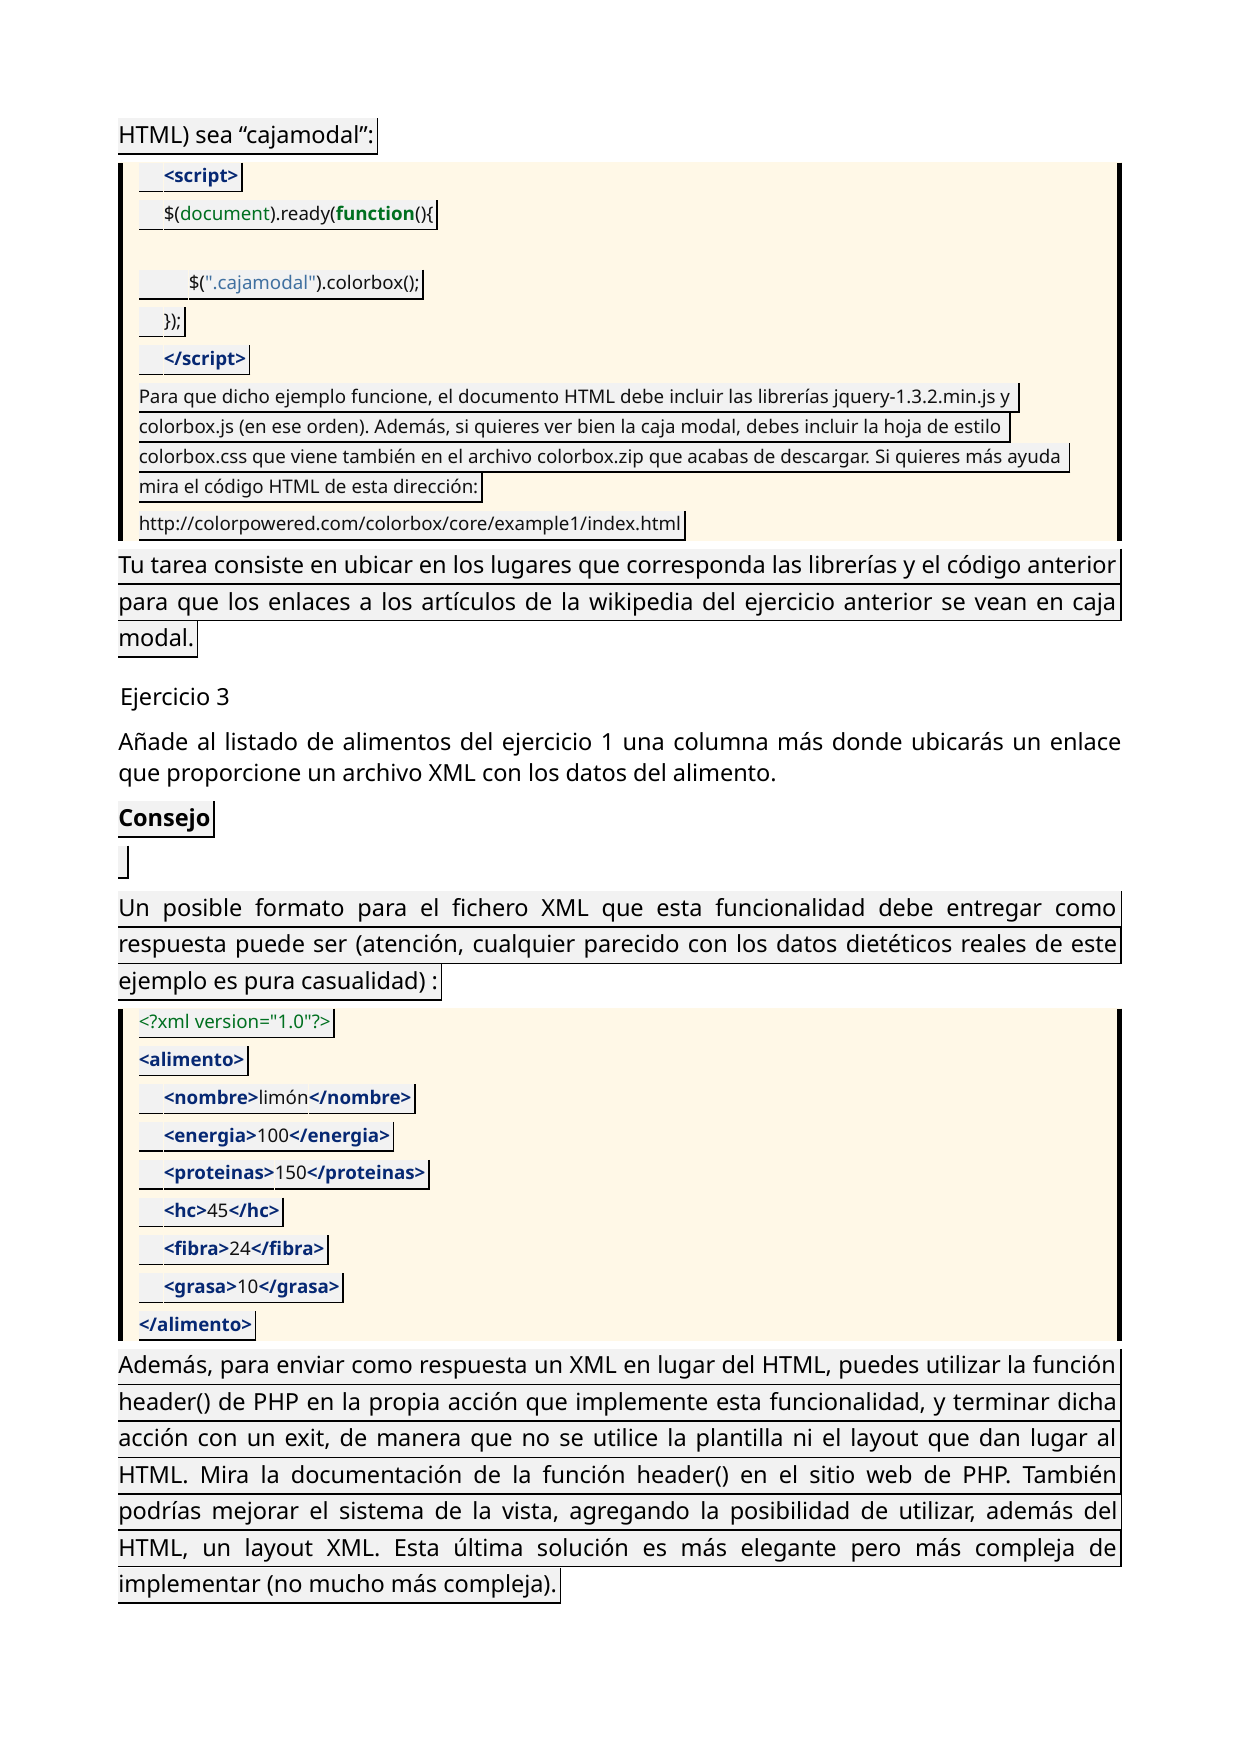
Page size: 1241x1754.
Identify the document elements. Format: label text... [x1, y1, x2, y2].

text Un posible formato para el fichero XML que esta funcionalidad debe entregar como [118, 891, 1121, 926]
text <nombre>limón</nombre> [123, 1084, 414, 1114]
subtitle Ejercicio 3 [120, 680, 1122, 712]
text HTML. Mira la documentación de la función header() en el sitio web de PHP. También [118, 1458, 1120, 1493]
text implementar (no mucho más compleja). [118, 1567, 560, 1602]
text modal. [118, 621, 197, 656]
text [215, 801, 1122, 838]
text [438, 200, 1117, 230]
text [424, 269, 1117, 299]
text <?xml version="1.0"?> [118, 1008, 334, 1038]
text acción con un exit, de manera que no se utilice la plantilla ni el layout que dan lugar al [118, 1422, 1120, 1457]
text <script> [118, 162, 242, 192]
text $(document).ready(function(){ [123, 200, 436, 230]
text [198, 621, 1122, 658]
text ejemplo es pura casualidad) : [118, 964, 441, 999]
text <alimento> [123, 1046, 247, 1076]
text [430, 1160, 1117, 1190]
text [378, 118, 1122, 154]
text Para que dicho ejemplo funcione, el documento HTML debe incluir las librerías jquery-1.3.2.min.js y colorbox.js (en ese orden). Además, si quieres ver bien la caja modal, debes incluir la hoja de estilo colorbox.css que viene también en el archivo colorbox.zip que acabas de descargar. Si quieres más ayuda mira el código HTML de esta dirección: [123, 383, 1117, 503]
text respuesta puede ser (atención, cualquier parecido con los datos dietéticos reales de este [118, 928, 1120, 963]
text [686, 511, 1117, 541]
text podrías mejorar el sistema de la vista, agregando la posibilidad de utilizar, además del [118, 1495, 1121, 1529]
text HTML) sea “cajamodal”: [118, 118, 377, 153]
text [561, 1567, 1122, 1604]
text header() de PHP en la propia acción que implemente esta funcionalidad, y terminar dicha [118, 1385, 1120, 1420]
text [249, 1046, 1117, 1076]
text </script> [123, 345, 249, 375]
text </alimento> [123, 1311, 255, 1341]
text Añade al listado de alimentos del ejercicio 1 una columna más donde ubicarás un enlace que proporcione un archivo XML con los datos del alimento. [118, 725, 1122, 789]
text <proteinas>150</proteinas> [123, 1160, 428, 1190]
text <fibra>24</fibra> [123, 1235, 327, 1265]
text [442, 964, 1122, 1001]
text Consejo [118, 801, 213, 836]
text <energia>100</energia> [123, 1122, 393, 1152]
text [250, 345, 1117, 375]
text Tu tarea consiste en ubicar en los lugares que corresponda las librerías y el código anterior [118, 548, 1121, 583]
text [329, 1235, 1117, 1265]
text [335, 1008, 1121, 1038]
text [256, 1311, 1117, 1341]
text [394, 1122, 1117, 1152]
text HTML, un layout XML. Esta última solución es más elegante pero más compleja de [118, 1531, 1120, 1566]
text [344, 1273, 1117, 1303]
text Además, para enviar como respuesta un XML en lugar del HTML, puedes utilizar la función [118, 1349, 1120, 1384]
text [243, 162, 1121, 192]
text $(".cajamodal").colorbox(); [123, 269, 423, 299]
text }); [123, 307, 184, 337]
text para que los enlaces a los artículos de la wikipedia del ejercicio anterior se vean en caja [118, 585, 1120, 620]
text [186, 307, 1117, 337]
text [416, 1084, 1117, 1114]
text [284, 1197, 1117, 1227]
text <grasa>10</grasa> [123, 1273, 342, 1303]
text http://colorpowered.com/colorbox/core/example1/index.html [123, 511, 684, 541]
text <hc>45</hc> [123, 1197, 283, 1227]
